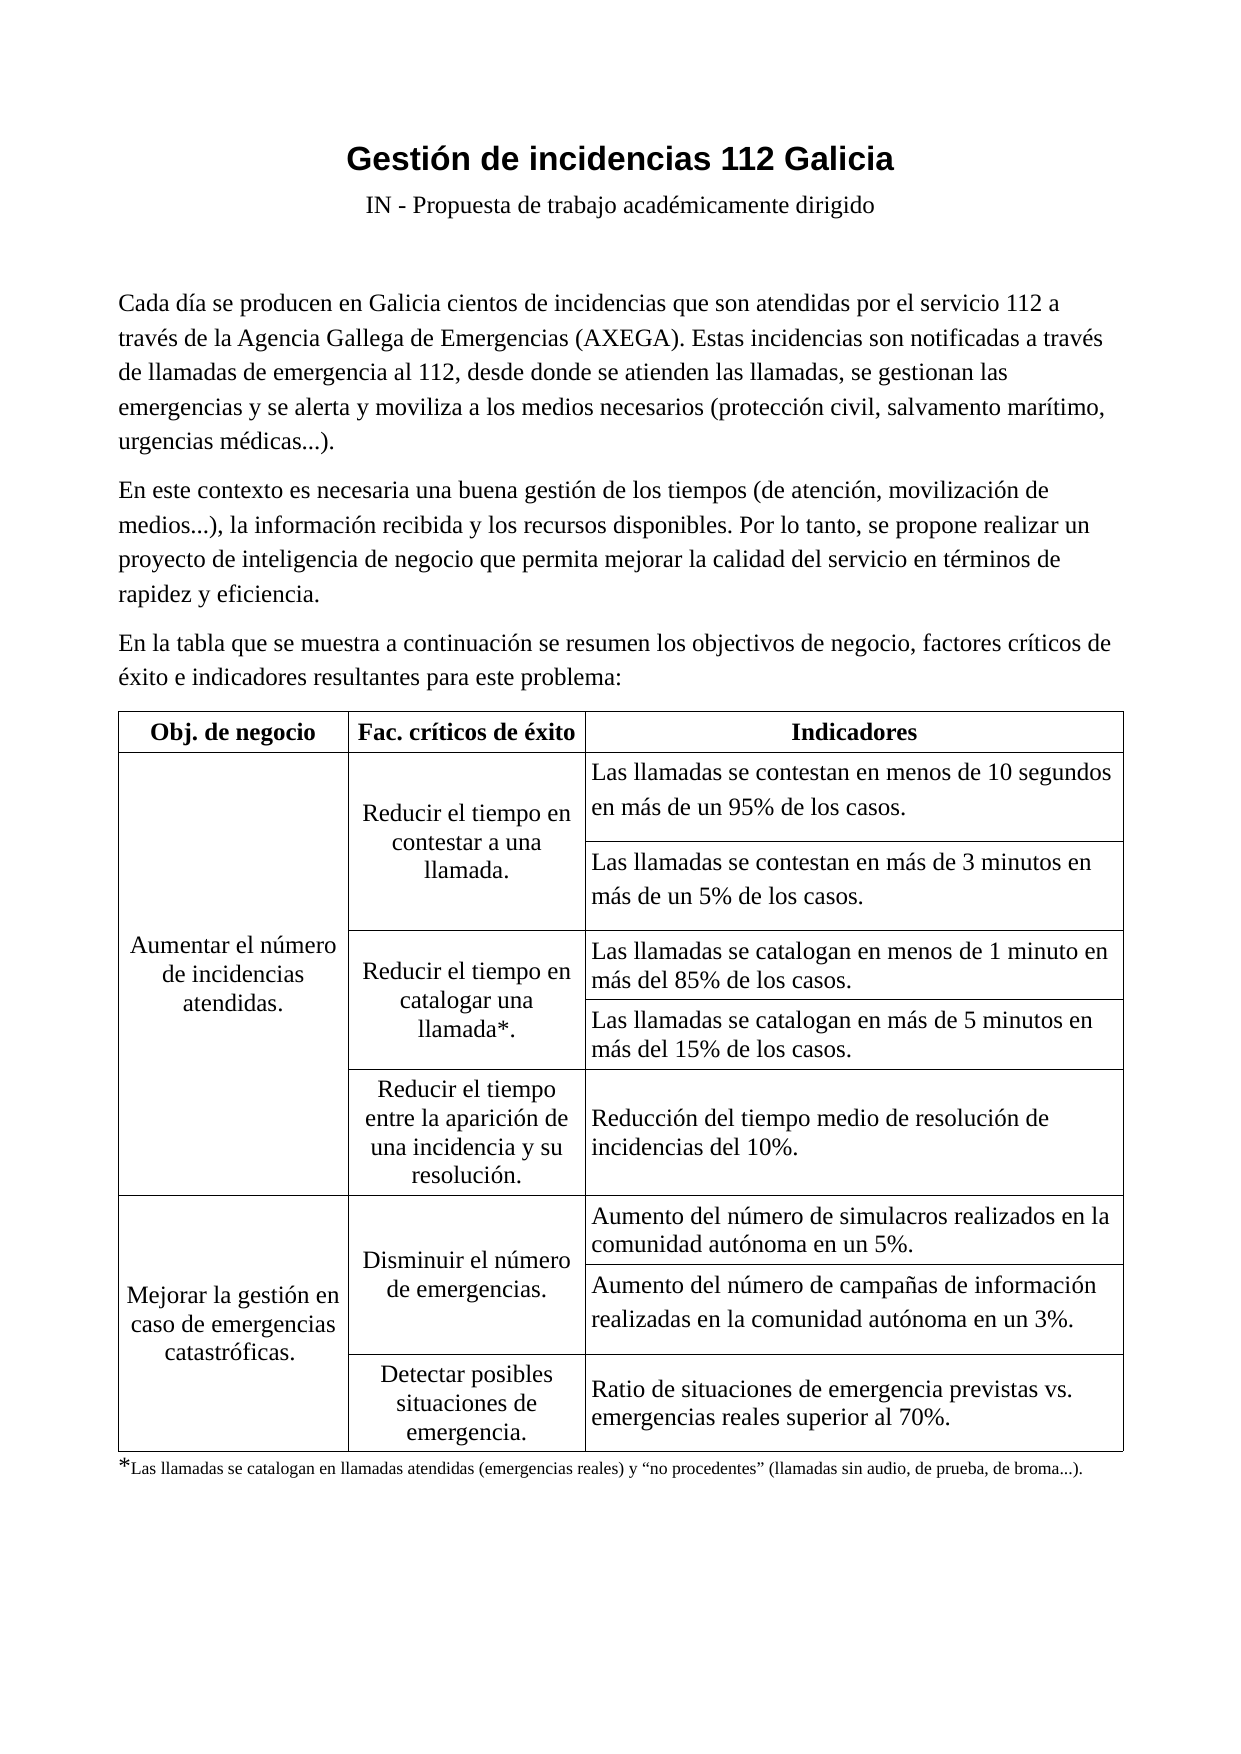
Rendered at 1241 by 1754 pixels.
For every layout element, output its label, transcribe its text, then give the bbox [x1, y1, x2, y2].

text Cada día se producen en Galicia cientos de incidencias que son atendidas por el servicio 112 a través de la Agencia Gallega de Emergencias (AXEGA). Estas incidencias son notificadas a través de llamadas de emergencia al 112, desde donde se atienden las llamadas, se gestionan las emergencias y se alerta y moviliza a los medios necesarios (protección civil, salvamento marítimo, urgencias médicas...). [118, 288, 1122, 455]
subtitle Gestión de incidencias 112 Galicia [118, 139, 1122, 178]
table_cell Reducir el tiempo en contestar a una llamada. [349, 753, 585, 930]
table_header Indicadores [586, 712, 1123, 752]
table_cell Las llamadas se catalogan en menos de 1 minuto en más del 85% de los casos. [586, 931, 1123, 999]
table_cell Las llamadas se contestan en menos de 10 segundos en más de un 95% de los casos. [586, 753, 1123, 841]
table_cell Las llamadas se catalogan en más de 5 minutos en más del 15% de los casos. [586, 1000, 1123, 1068]
text En la tabla que se muestra a continuación se resumen los objectivos de negocio, factores críticos de éxito e indicadores resultantes para este problema: [118, 628, 1122, 691]
table_cell Las llamadas se contestan en más de 3 minutos en más de un 5% de los casos. [586, 842, 1123, 930]
table_cell Disminuir el número de emergencias. [349, 1196, 585, 1353]
table_cell Reducir el tiempo en catalogar una llamada*. [349, 931, 585, 1068]
table_cell Aumento del número de simulacros realizados en la comunidad autónoma en un 5%. [586, 1196, 1123, 1264]
table_cell Detectar posibles situaciones de emergencia. [349, 1355, 585, 1451]
table_header Fac. críticos de éxito [349, 712, 585, 752]
text *Las llamadas se catalogan en llamadas atendidas (emergencias reales) y “no procedentes” (llamadas sin audio, de prueba, de broma...). [118, 1452, 1122, 1480]
text En este contexto es necesaria una buena gestión de los tiempos (de atención, movilización de medios...), la información recibida y los recursos disponibles. Por lo tanto, se propone realizar un proyecto de inteligencia de negocio que permita mejorar la calidad del servicio en términos de rapidez y eficiencia. [118, 475, 1122, 607]
table_cell Reducción del tiempo medio de resolución de incidencias del 10%. [586, 1070, 1123, 1195]
text IN - Propuesta de trabajo académicamente dirigido [118, 190, 1122, 219]
table_cell Reducir el tiempo entre la aparición de una incidencia y su resolución. [349, 1070, 585, 1195]
table_cell Mejorar la gestión en caso de emergencias catastróficas. [119, 1196, 348, 1451]
table_cell Ratio de situaciones de emergencia previstas vs. emergencias reales superior al 70%. [586, 1355, 1123, 1451]
table_cell Aumento del número de campañas de información realizadas en la comunidad autónoma en un 3%. [586, 1265, 1123, 1353]
table_cell Aumentar el número de incidencias atendidas. [119, 753, 348, 1195]
table_header Obj. de negocio [119, 712, 348, 752]
